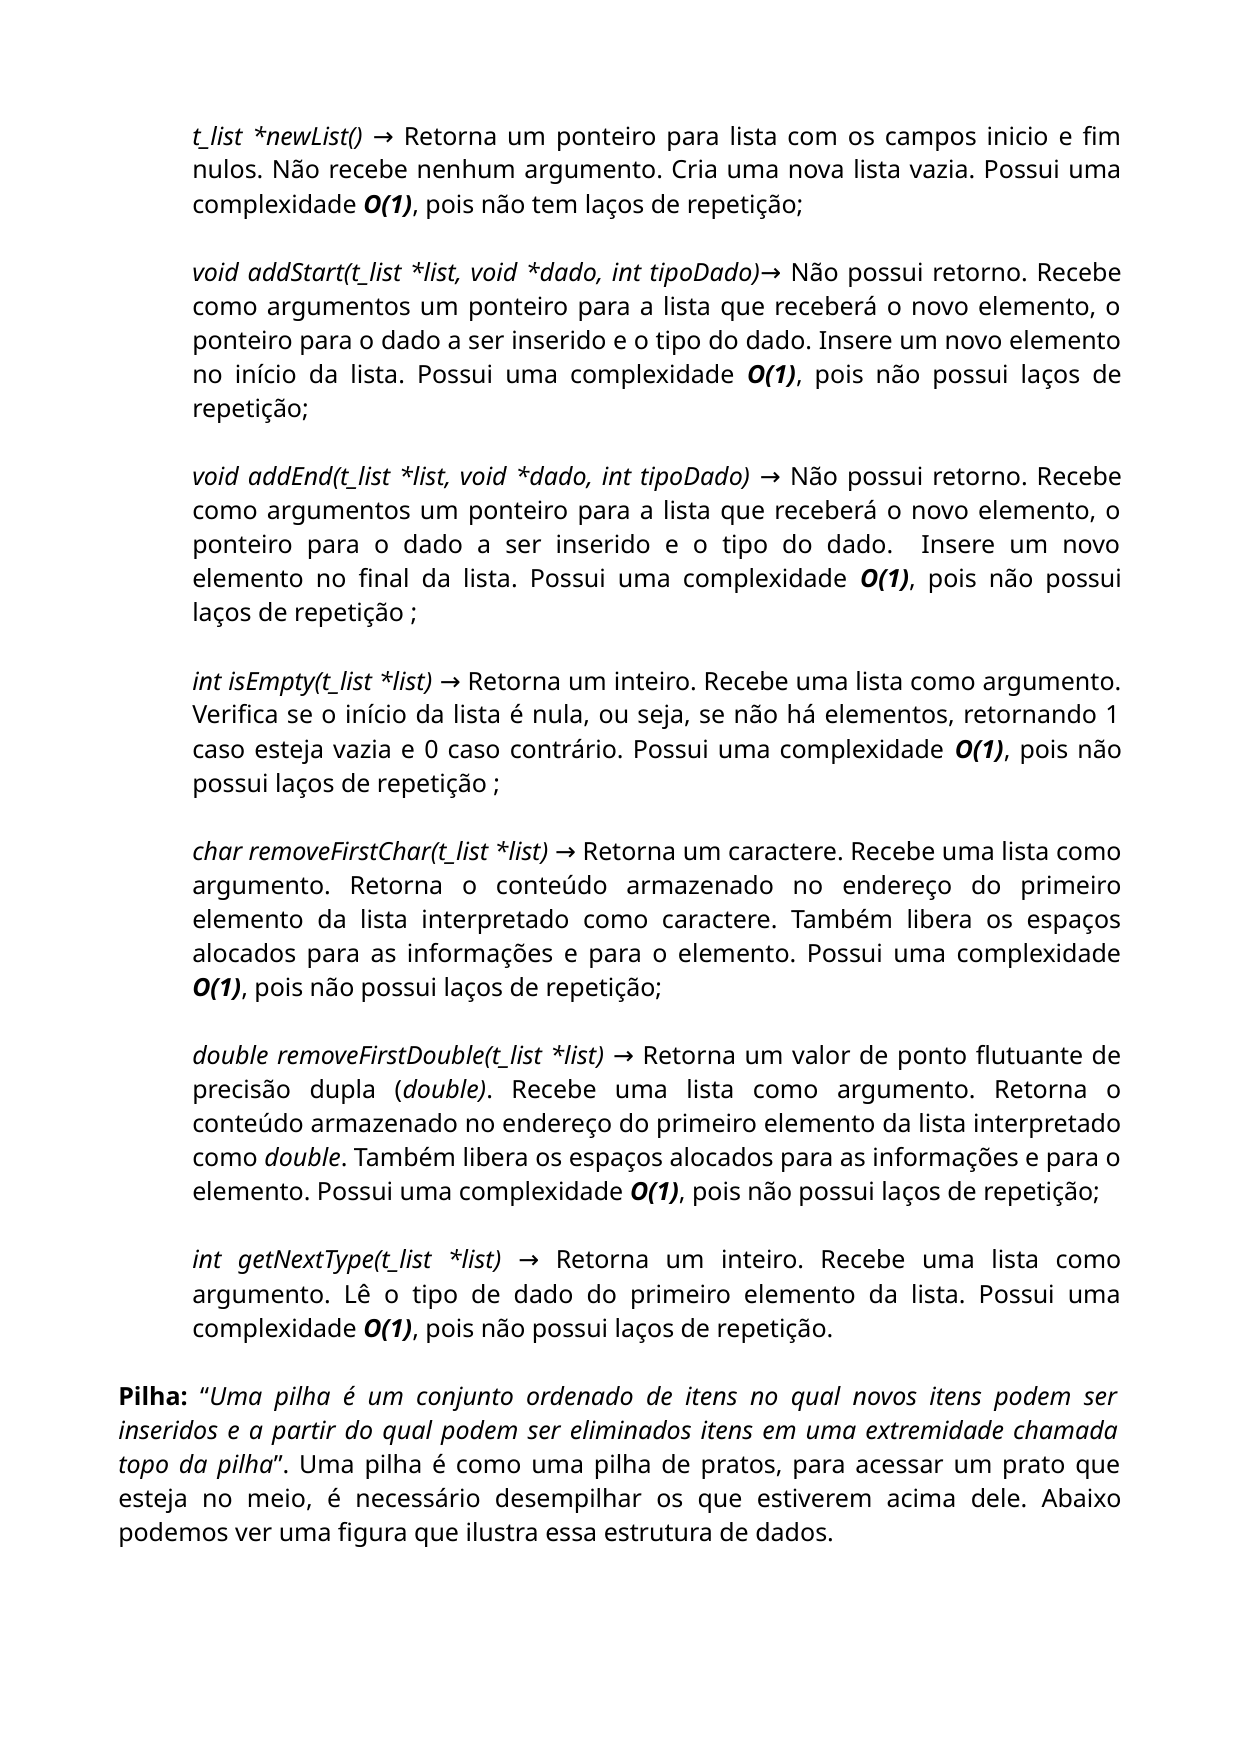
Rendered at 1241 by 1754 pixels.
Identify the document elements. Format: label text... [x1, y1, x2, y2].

text int isEmpty(t_list *list) → Retorna um inteiro. Recebe uma lista como argumento. Verifica se o início da lista é nula, ou seja, se não há elementos, retornando 1 caso esteja vazia e 0 caso contrário. Possui uma complexidade O(1), pois não possui laços de repetição ; [192, 663, 1122, 799]
text void addStart(t_list *list, void *dado, int tipoDado)→ Não possui retorno. Recebe como argumentos um ponteiro para a lista que receberá o novo elemento, o ponteiro para o dado a ser inserido e o tipo do dado. Insere um novo elemento no início da lista. Possui uma complexidade O(1), pois não possui laços de repetição; [192, 254, 1122, 425]
text double removeFirstDouble(t_list *list) → Retorna um valor de ponto flutuante de precisão dupla (double). Recebe uma lista como argumento. Retorna o conteúdo armazenado no endereço do primeiro elemento da lista interpretado como double. Também libera os espaços alocados para as informações e para o elemento. Possui uma complexidade O(1), pois não possui laços de repetição; [192, 1038, 1122, 1208]
text char removeFirstChar(t_list *list) → Retorna um caractere. Recebe uma lista como argumento. Retorna o conteúdo armazenado no endereço do primeiro elemento da lista interpretado como caractere. Também libera os espaços alocados para as informações e para o elemento. Possui uma complexidade O(1), pois não possui laços de repetição; [192, 833, 1122, 1004]
text void addEnd(t_list *list, void *dado, int tipoDado) → Não possui retorno. Recebe como argumentos um ponteiro para a lista que receberá o novo elemento, o ponteiro para o dado a ser inserido e o tipo do dado. Insere um novo elemento no final da lista. Possui uma complexidade O(1), pois não possui laços de repetição ; [192, 459, 1122, 629]
text Pilha: “Uma pilha é um conjunto ordenado de itens no qual novos itens podem ser inseridos e a partir do qual podem ser eliminados itens em uma extremidade chamada topo da pilha”. Uma pilha é como uma pilha de pratos, para acessar um prato que esteja no meio, é necessário desempilhar os que estiverem acima dele. Abaixo podemos ver uma figura que ilustra essa estrutura de dados. [118, 1378, 1122, 1549]
text int getNextType(t_list *list) → Retorna um inteiro. Recebe uma lista como argumento. Lê o tipo de dado do primeiro elemento da lista. Possui uma complexidade O(1), pois não possui laços de repetição. [192, 1242, 1122, 1344]
text t_list *newList() → Retorna um ponteiro para lista com os campos inicio e fim nulos. Não recebe nenhum argumento. Cria uma nova lista vazia. Possui uma complexidade O(1), pois não tem laços de repetição; [192, 118, 1122, 220]
